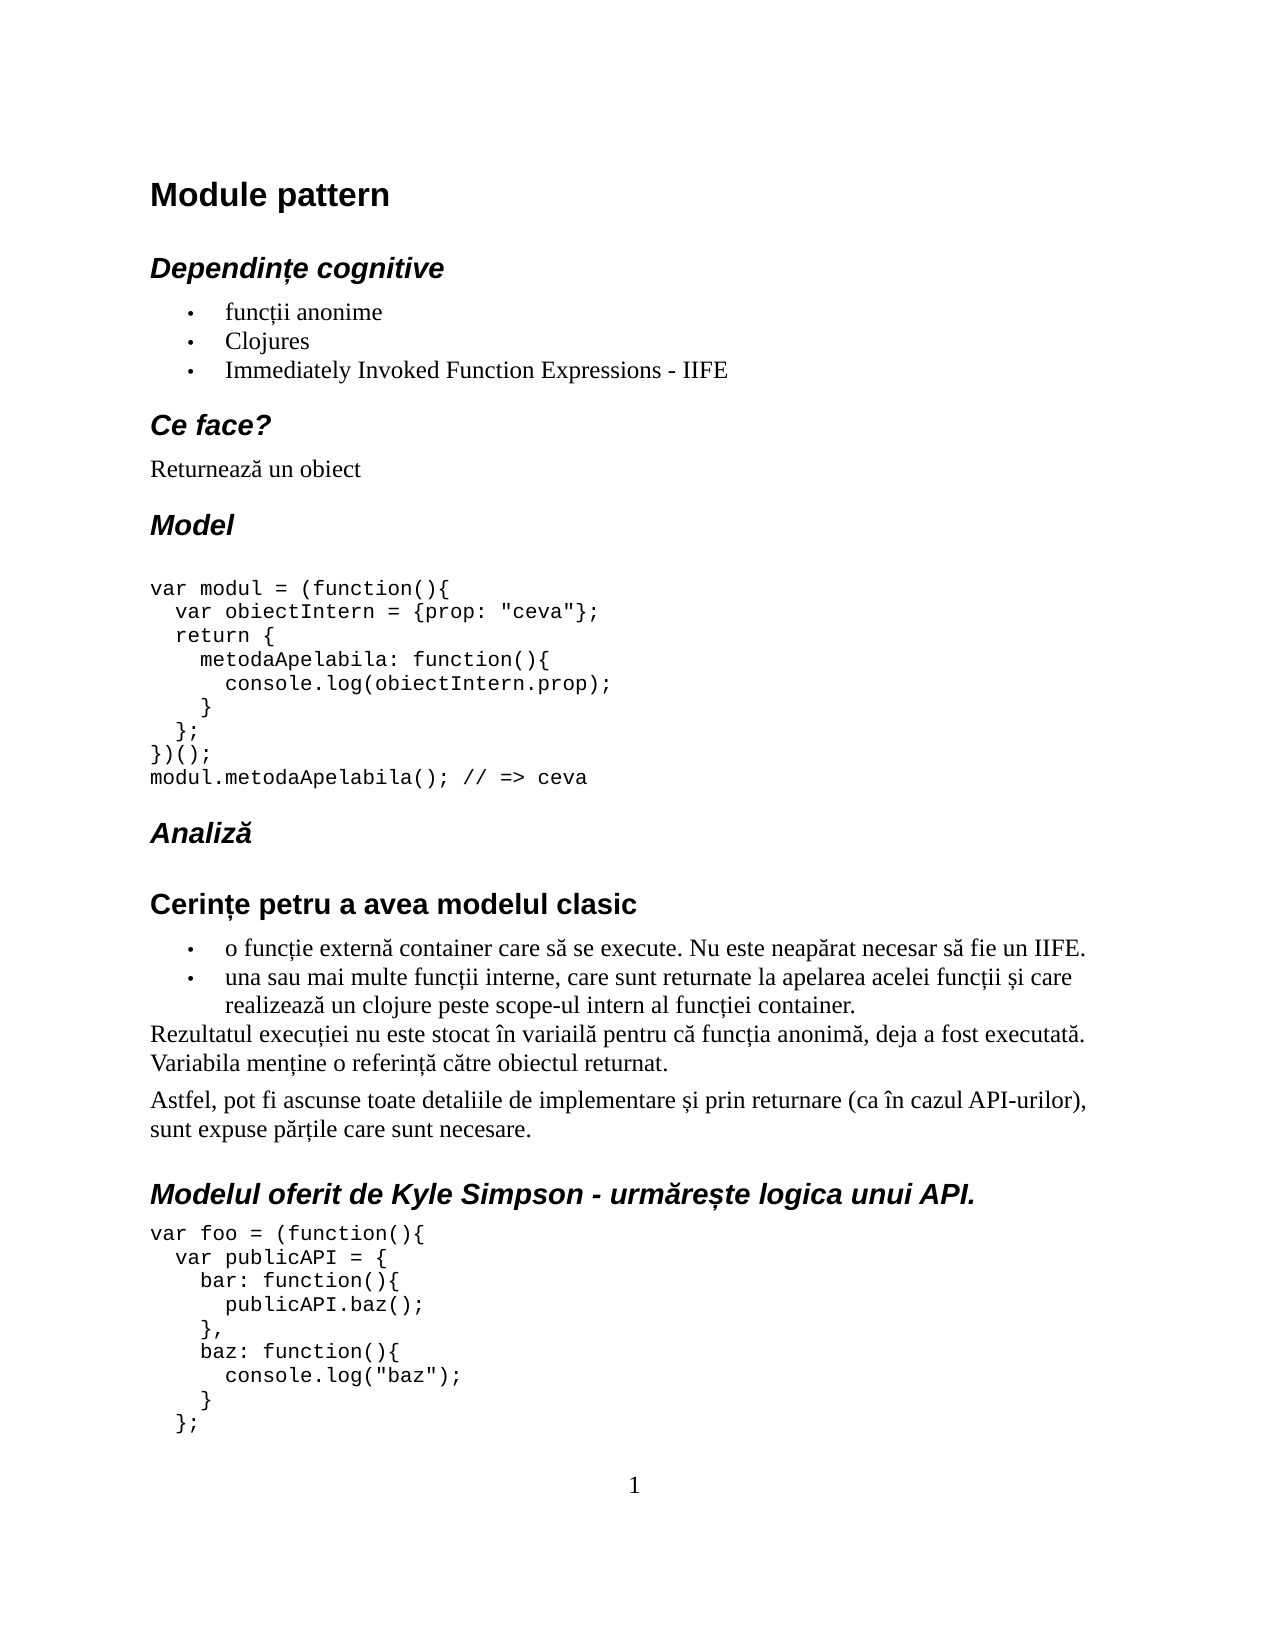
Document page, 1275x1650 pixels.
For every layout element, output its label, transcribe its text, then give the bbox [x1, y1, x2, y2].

list una sau mai multe funcții interne, care sunt returnate la apelarea acelei funcții și care realizează un clojure peste scope-ul intern al funcției container. [187, 962, 1125, 1019]
list Clojures [187, 326, 1125, 355]
text var publicAPI = { [150, 1247, 1125, 1270]
text bar: function(){ [150, 1270, 1125, 1294]
text })(); [150, 743, 1125, 767]
text } [150, 696, 1125, 720]
text } [150, 1388, 1125, 1412]
text var foo = (function(){ [150, 1223, 1125, 1247]
subtitle Dependințe cognitive [150, 251, 1125, 285]
subtitle Analiză [150, 816, 1125, 849]
text Astfel, pot fi ascunse toate detaliile de implementare și prin returnare (ca în cazul API-urilor), sunt expuse părțile care sunt necesare. [150, 1086, 1125, 1143]
list Immediately Invoked Function Expressions - IIFE [187, 355, 1125, 383]
subtitle Cerințe petru a avea modelul clasic [150, 887, 1125, 920]
subtitle Model [150, 508, 1125, 542]
text }; [150, 720, 1125, 743]
text Returnează un obiect [150, 454, 1125, 483]
list o funcție externă container care să se execute. Nu este neapărat necesar să fie un IIFE. [187, 933, 1125, 962]
text return { [150, 625, 1125, 649]
text }, [150, 1318, 1125, 1341]
text modul.metodaApelabila(); // => ceva [150, 767, 1125, 791]
subtitle Ce face? [150, 408, 1125, 442]
text console.log("baz"); [150, 1365, 1125, 1388]
text metodaApelabila: function(){ [150, 649, 1125, 672]
subtitle Modelul oferit de Kyle Simpson - urmărește logica unui API. [150, 1177, 1125, 1211]
text Rezultatul execuției nu este stocat în variailă pentru că funcția anonimă, deja a fost executată. Variabila menține o referință către obiectul returnat. [150, 1019, 1125, 1077]
text var modul = (function(){ [150, 578, 1125, 602]
list funcții anonime [187, 297, 1125, 326]
text var obiectIntern = {prop: "ceva"}; [150, 602, 1125, 625]
text }; [150, 1412, 1125, 1436]
subtitle Module pattern [150, 175, 1125, 214]
text baz: function(){ [150, 1341, 1125, 1365]
text publicAPI.baz(); [150, 1294, 1125, 1318]
text console.log(obiectIntern.prop); [150, 672, 1125, 696]
